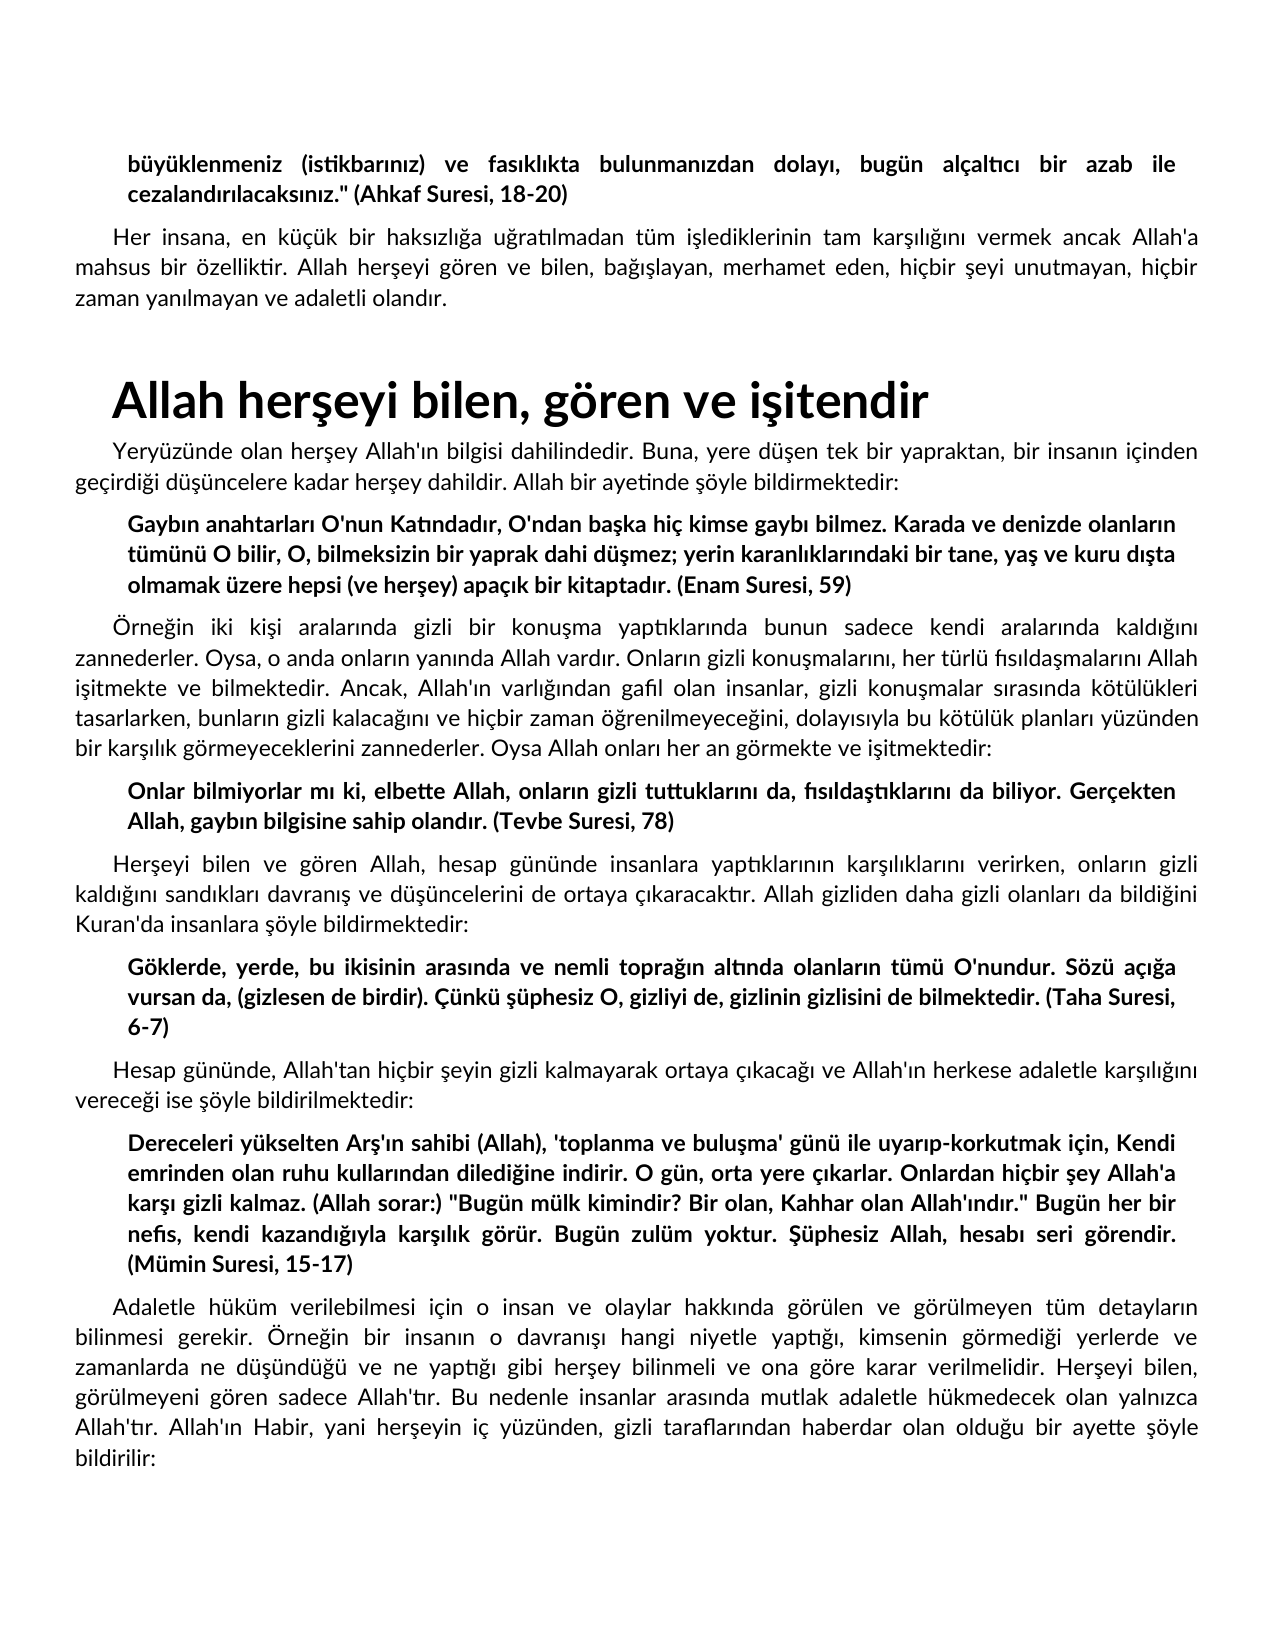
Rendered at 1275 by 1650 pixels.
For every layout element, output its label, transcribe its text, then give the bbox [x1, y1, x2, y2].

text Göklerde, yerde, bu ikisinin arasında ve nemli toprağın altında olanların tümü O'nundur. Sözü açığa vursan da, (gizlesen de birdir). Çünkü şüphesiz O, gizliyi de, gizlinin gizlisini de bilmektedir. (Taha Suresi, 6-7) [127, 953, 1177, 1041]
text Herşeyi bilen ve gören Allah, hesap gününde insanlara yaptıklarının karşılıklarını verirken, onların gizli kaldığını sandıkları davranış ve düşüncelerini de ortaya çıkaracaktır. Allah gizliden daha gizli olanları da bildiğini Kuran'da insanlara şöyle bildirmektedir: [75, 849, 1200, 937]
text Örneğin iki kişi aralarında gizli bir konuşma yaptıklarında bunun sadece kendi aralarında kaldığını zannederler. Oysa, o anda onların yanında Allah vardır. Onların gizli konuşmalarını, her türlü fısıldaşmalarını Allah işitmekte ve bilmektedir. Ancak, Allah'ın varlığından gafil olan insanlar, gizli konuşmalar sırasında kötülükleri tasarlarken, bunların gizli kalacağını ve hiçbir zaman öğrenilmeyeceğini, dolayısıyla bu kötülük planları yüzünden bir karşılık görmeyeceklerini zannederler. Oysa Allah onları her an görmekte ve işitmektedir: [75, 613, 1200, 761]
text Yeryüzünde olan herşey Allah'ın bilgisi dahilindedir. Buna, yere düşen tek bir yapraktan, bir insanın içinden geçirdiği düşüncelere kadar herşey dahildir. Allah bir ayetinde şöyle bildirmektedir: [75, 437, 1200, 495]
text büyüklenmeniz (istikbarınız) ve fasıklıkta bulunmanızdan dolayı, bugün alçaltıcı bir azab ile cezalandırılacaksınız." (Ahkaf Suresi, 18-20) [127, 150, 1177, 208]
subtitle Allah herşeyi bilen, gören ve işitendir [112, 369, 1200, 429]
text Hesap gününde, Allah'tan hiçbir şeyin gizli kalmayarak ortaya çıkacağı ve Allah'ın herkese adaletle karşılığını vereceği ise şöyle bildirilmektedir: [75, 1056, 1200, 1113]
text Onlar bilmiyorlar mı ki, elbette Allah, onların gizli tuttuklarını da, fısıldaştıklarını da biliyor. Gerçekten Allah, gaybın bilgisine sahip olandır. (Tevbe Suresi, 78) [127, 777, 1177, 834]
text Her insana, en küçük bir haksızlığa uğratılmadan tüm işlediklerinin tam karşılığını vermek ancak Allah'a mahsus bir özelliktir. Allah herşeyi gören ve bilen, bağışlayan, merhamet eden, hiçbir şeyi unutmayan, hiçbir zaman yanılmayan ve adaletli olandır. [75, 223, 1200, 311]
text Gaybın anahtarları O'nun Katındadır, O'ndan başka hiç kimse gaybı bilmez. Karada ve denizde olanların tümünü O bilir, O, bilmeksizin bir yaprak dahi düşmez; yerin karanlıklarındaki bir tane, yaş ve kuru dışta olmamak üzere hepsi (ve herşey) apaçık bir kitaptadır. (Enam Suresi, 59) [127, 510, 1177, 598]
text Adaletle hüküm verilebilmesi için o insan ve olaylar hakkında görülen ve görülmeyen tüm detayların bilinmesi gerekir. Örneğin bir insanın o davranışı hangi niyetle yaptığı, kimsenin görmediği yerlerde ve zamanlarda ne düşündüğü ve ne yaptığı gibi herşey bilinmeli ve ona göre karar verilmelidir. Herşeyi bilen, görülmeyeni gören sadece Allah'tır. Bu nedenle insanlar arasında mutlak adaletle hükmedecek olan yalnızca Allah'tır. Allah'ın Habir, yani herşeyin iç yüzünden, gizli taraflarından haberdar olan olduğu bir ayette şöyle bildirilir: [75, 1292, 1200, 1471]
text Dereceleri yükselten Arş'ın sahibi (Allah), 'toplanma ve buluşma' günü ile uyarıp-korkutmak için, Kendi emrinden olan ruhu kullarından dilediğine indirir. O gün, orta yere çıkarlar. Onlardan hiçbir şey Allah'a karşı gizli kalmaz. (Allah sorar:) "Bugün mülk kimindir? Bir olan, Kahhar olan Allah'ındır." Bugün her bir nefis, kendi kazandığıyla karşılık görür. Bugün zulüm yoktur. Şüphesiz Allah, hesabı seri görendir. (Mümin Suresi, 15-17) [127, 1129, 1177, 1277]
